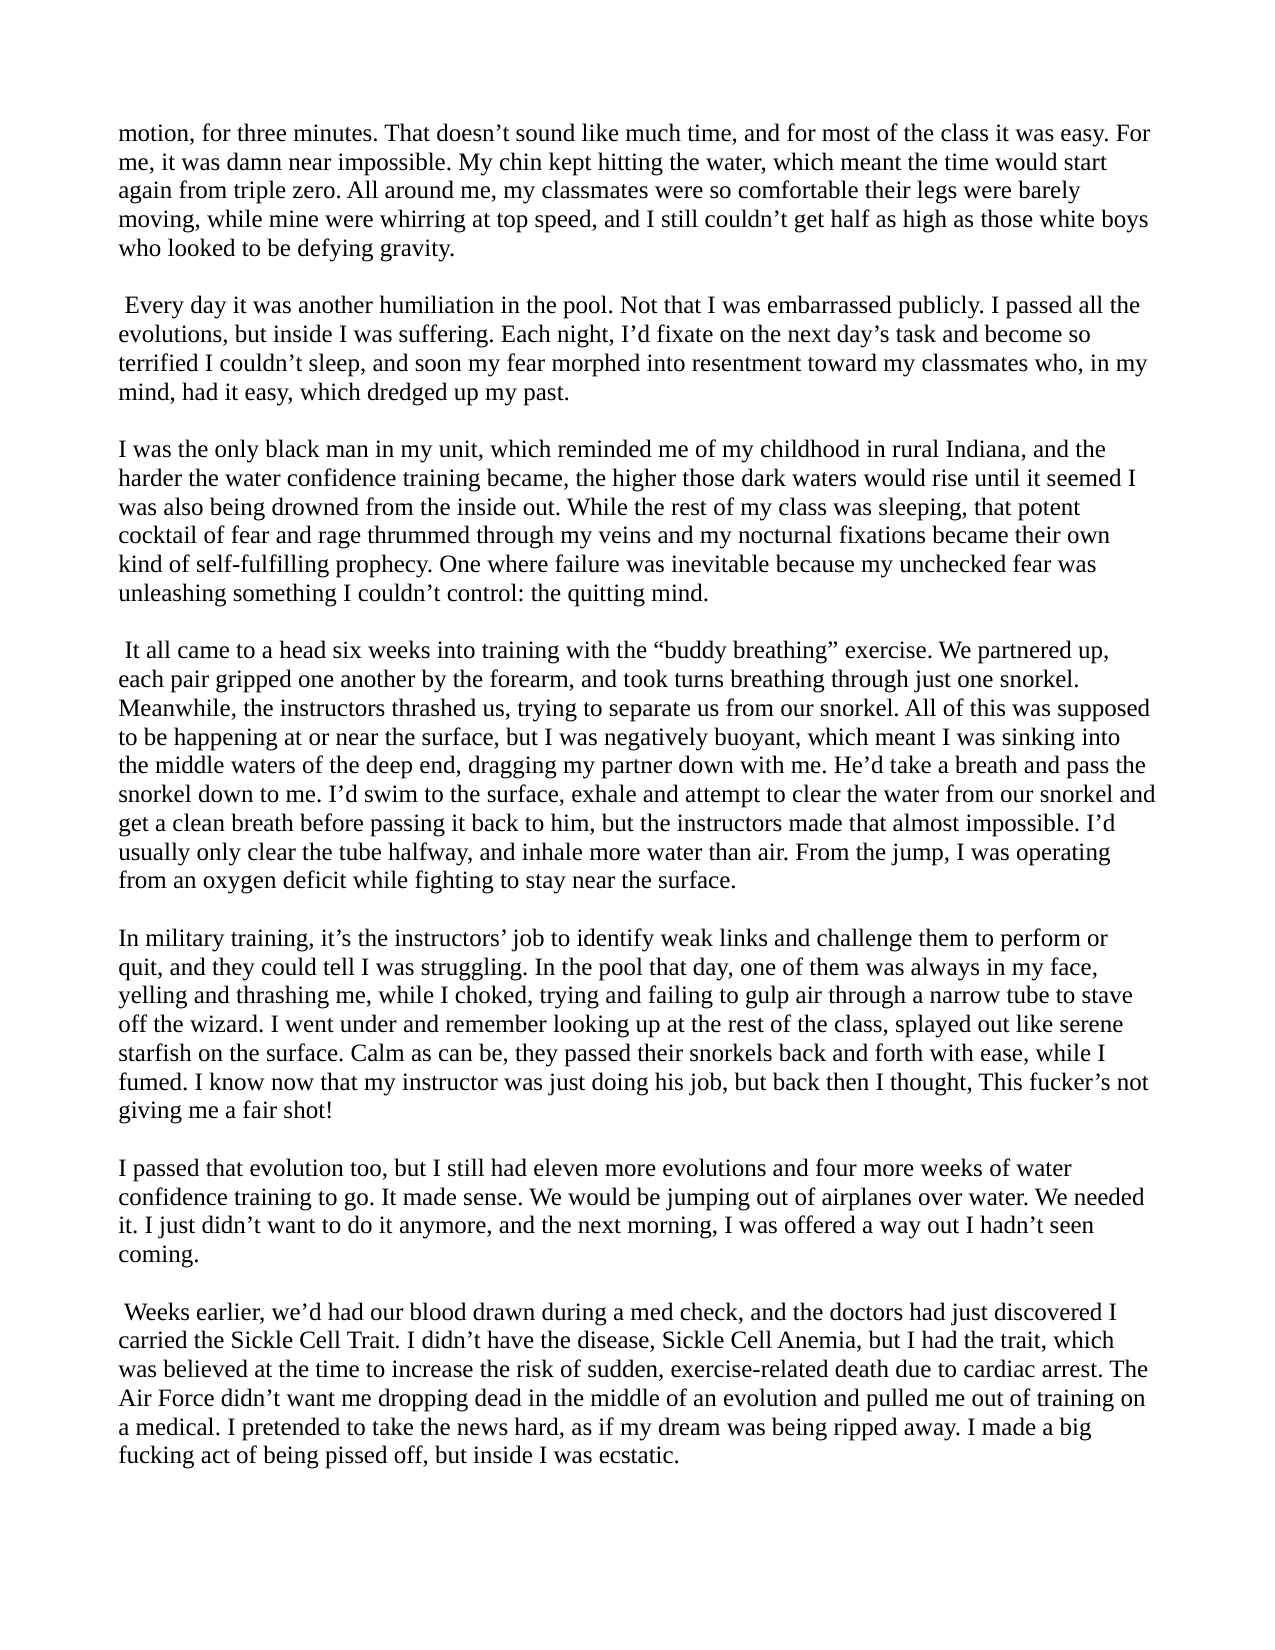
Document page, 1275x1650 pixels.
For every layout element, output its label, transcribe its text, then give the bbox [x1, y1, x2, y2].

text Every day it was another humiliation in the pool. Not that I was embarrassed publicly. I passed all the evolutions, but inside I was suffering. Each night, I’d fixate on the next day’s task and become so terrified I couldn’t sleep, and soon my fear morphed into resentment toward my classmates who, in my mind, had it easy, which dredged up my past. [118, 291, 1157, 406]
text In military training, it’s the instructors’ job to identify weak links and challenge them to perform or quit, and they could tell I was struggling. In the pool that day, one of them was always in my face, yelling and thrashing me, while I choked, trying and failing to gulp air through a narrow tube to stave off the wizard. I went under and remember looking up at the rest of the class, splayed out like serene starfish on the surface. Calm as can be, they passed their snorkels back and forth with ease, while I fumed. I know now that my instructor was just doing his job, but back then I thought, This fucker’s not giving me a fair shot! [118, 923, 1157, 1124]
text motion, for three minutes. That doesn’t sound like much time, and for most of the class it was easy. For me, it was damn near impossible. My chin kept hitting the water, which meant the time would start again from triple zero. All around me, my classmates were so comfortable their legs were barely moving, while mine were whirring at top speed, and I still couldn’t get half as high as those white boys who looked to be defying gravity. [118, 118, 1157, 262]
text It all came to a head six weeks into training with the “buddy breathing” exercise. We partnered up, each pair gripped one another by the forearm, and took turns breathing through just one snorkel. Meanwhile, the instructors thrashed us, trying to separate us from our snorkel. All of this was supposed to be happening at or near the surface, but I was negatively buoyant, which meant I was sinking into the middle waters of the deep end, dragging my partner down with me. He’d take a breath and pass the snorkel down to me. I’d swim to the surface, exhale and attempt to clear the water from our snorkel and get a clean breath before passing it back to him, but the instructors made that almost impossible. I’d usually only clear the tube halfway, and inhale more water than air. From the jump, I was operating from an oxygen deficit while fighting to stay near the surface. [118, 636, 1157, 894]
text Weeks earlier, we’d had our blood drawn during a med check, and the doctors had just discovered I carried the Sickle Cell Trait. I didn’t have the disease, Sickle Cell Anemia, but I had the trait, which was believed at the time to increase the risk of sudden, exercise-related death due to cardiac arrest. The Air Force didn’t want me dropping dead in the middle of an evolution and pulled me out of training on a medical. I pretended to take the news hard, as if my dream was being ripped away. I made a big fucking act of being pissed off, but inside I was ecstatic. [118, 1297, 1157, 1469]
text I passed that evolution too, but I still had eleven more evolutions and four more weeks of water confidence training to go. It made sense. We would be jumping out of airplanes over water. We needed it. I just didn’t want to do it anymore, and the next morning, I was offered a way out I hadn’t seen coming. [118, 1153, 1157, 1268]
text I was the only black man in my unit, which reminded me of my childhood in rural Indiana, and the harder the water confidence training became, the higher those dark waters would rise until it seemed I was also being drowned from the inside out. While the rest of my class was sleeping, that potent cocktail of fear and rage thrummed through my veins and my nocturnal fixations became their own kind of self-fulfilling prophecy. One where failure was inevitable because my unchecked fear was unleashing something I couldn’t control: the quitting mind. [118, 434, 1157, 607]
